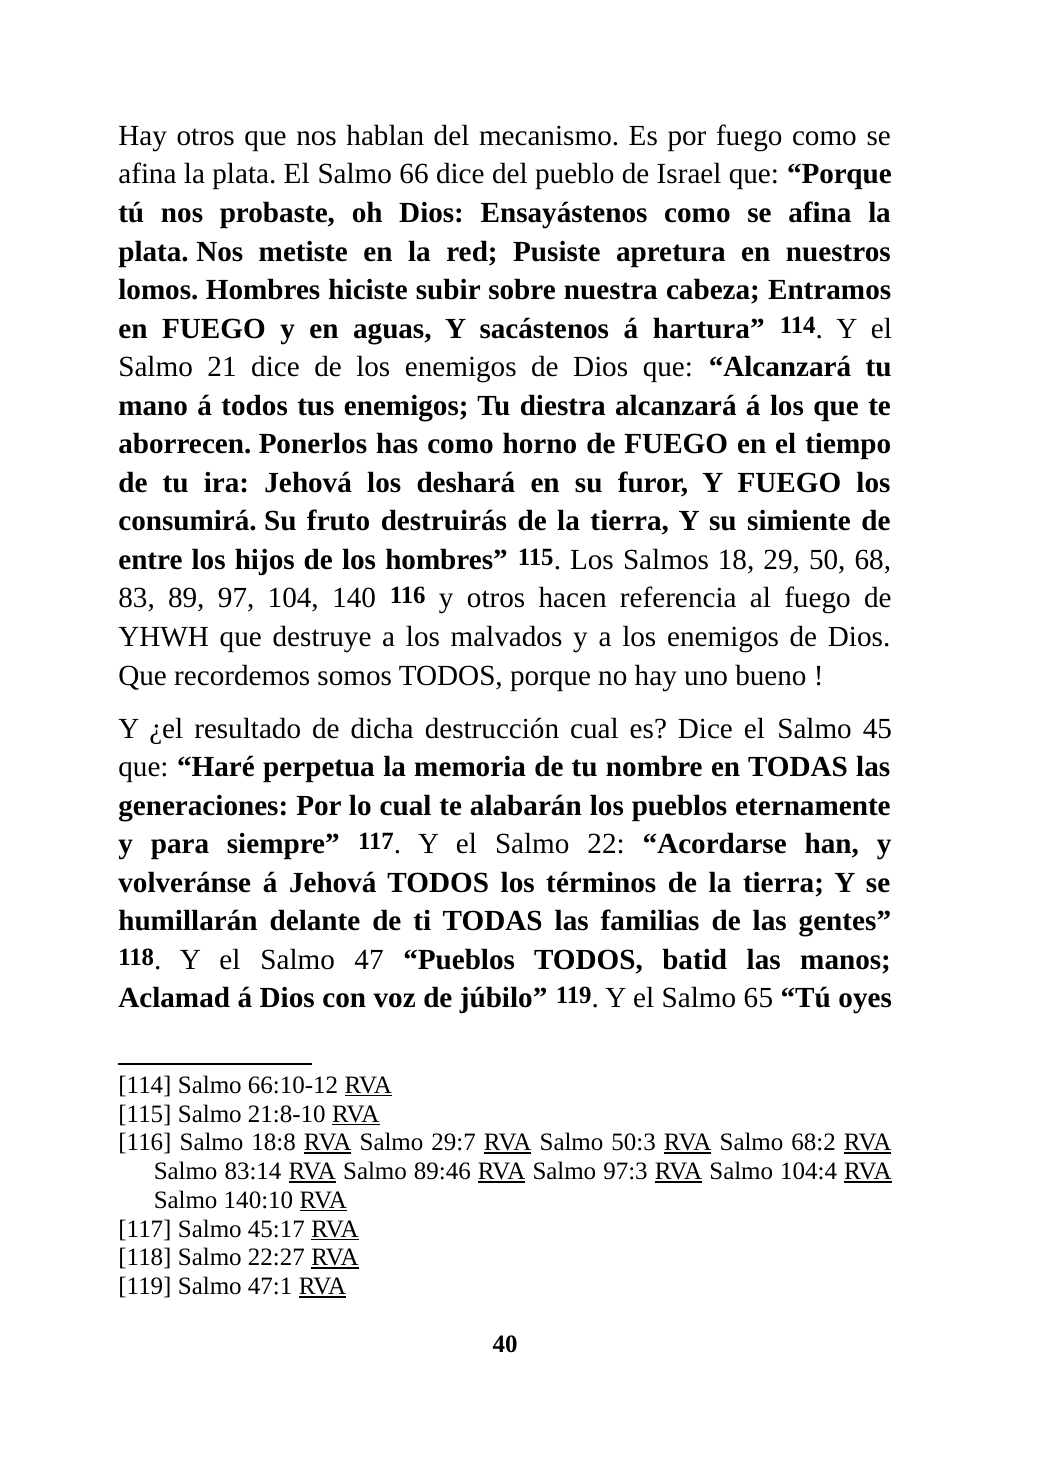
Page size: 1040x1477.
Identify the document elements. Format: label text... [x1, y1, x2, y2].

text Salmo 66:10-12 RVA [118, 1070, 892, 1099]
text Salmo 21:8-10 RVA [118, 1099, 892, 1127]
text Salmo 47:1 RVA [118, 1271, 892, 1300]
text Salmo 18:8 RVA Salmo 29:7 RVA Salmo 50:3 RVA Salmo 68:2 RVA Salmo 83:14 RVA Salmo 89:46 RVA Salmo 97:3 RVA Salmo 104:4 RVA Salmo 140:10 RVA [118, 1127, 892, 1214]
text Y ¿el resultado de dicha destrucción cual es? Dice el Salmo 45 que: “Haré perpetua la memoria de tu nombre en TODAS las generaciones: Por lo cual te alabarán los pueblos eternamente y para siempre” . Y el Salmo 22: “Acordarse han, y volveránse á Jehová TODOS los términos de la tierra; Y se humillarán delante de ti TODAS las familias de las gentes” . Y el Salmo 47 “Pueblos TODOS, batid las manos; Aclamad á Dios con voz de júbilo” . Y el Salmo 65 “Tú oyes la oración: A ti vendrá TODA CARNE” . Y el Salmo 67: “Alábente los pueblos, oh Dios; Alábente los pueblos TODOS” . Y el Salmo 72 “Y arrodillarse han á él TODOS los reyes; Le servirán TODAS las gentes” . Y el Salmo 96 “Cantad á Jehová canción nueva; Cantad á Jehová, TODA la tierra” . Y el Salmo 97 “Los cielos denunciaron su justicia, Y TODOS los pueblos vieron su gloria” . Y el Salmo 98 “Cantad alegres á Jehová, TODA la tierra; Levantad la voz, y aplaudid, y salmead” . Y el Salmo 99 “Jehová en Sión es grande, Y ensalzado sobre TODOS los pueblos” . Y el Salmo 102 “Entonces temerán las gentes el nombre de Jehová, Y TODOS los reyes de la tierra tu gloria” . Y el Salmo 117 “Alabad á Jehová, naciones TODAS; Pueblos TODOS, alabadle” . Y el Salmo 136 “El da mantenimiento á TODA CARNE, Porque para siempre es su misericordia” . Y el Salmo 145 “La alabanza de Jehová hablará mi boca; Y bendiga TODA CARNE su santo nombre por siglo y para siempre” . Y el Salmo 148 “Los reyes de la tierra y TODOS los pueblos; Los príncipes y TODOS los jueces de la tierra” . ¿Va quedando claro? O tenemos que leer todos los salmos. Es TODA CARNE. Esa es la promesa. [118, 711, 892, 1014]
text Salmo 22:27 RVA [118, 1242, 892, 1271]
text Salmo 45:17 RVA [118, 1214, 892, 1242]
text Hay otros que nos hablan del mecanismo. Es por fuego como se afina la plata. El Salmo 66 dice del pueblo de Israel que: “Porque tú nos probaste, oh Dios: Ensayástenos como se afina la plata. Nos metiste en la red; Pusiste apretura en nuestros lomos. Hombres hiciste subir sobre nuestra cabeza; Entramos en FUEGO y en aguas, Y sacástenos á hartura” . Y el Salmo 21 dice de los enemigos de Dios que: “Alcanzará tu mano á todos tus enemigos; Tu diestra alcanzará á los que te aborrecen. Ponerlos has como horno de FUEGO en el tiempo de tu ira: Jehová los deshará en su furor, Y FUEGO los consumirá. Su fruto destruirás de la tierra, Y su simiente de entre los hijos de los hombres” . Los Salmos 18, 29, 50, 68, 83, 89, 97, 104, 140 y otros hacen referencia al fuego de YHWH que destruye a los malvados y a los enemigos de Dios. Que recordemos somos TODOS, porque no hay uno bueno ! [118, 118, 892, 691]
